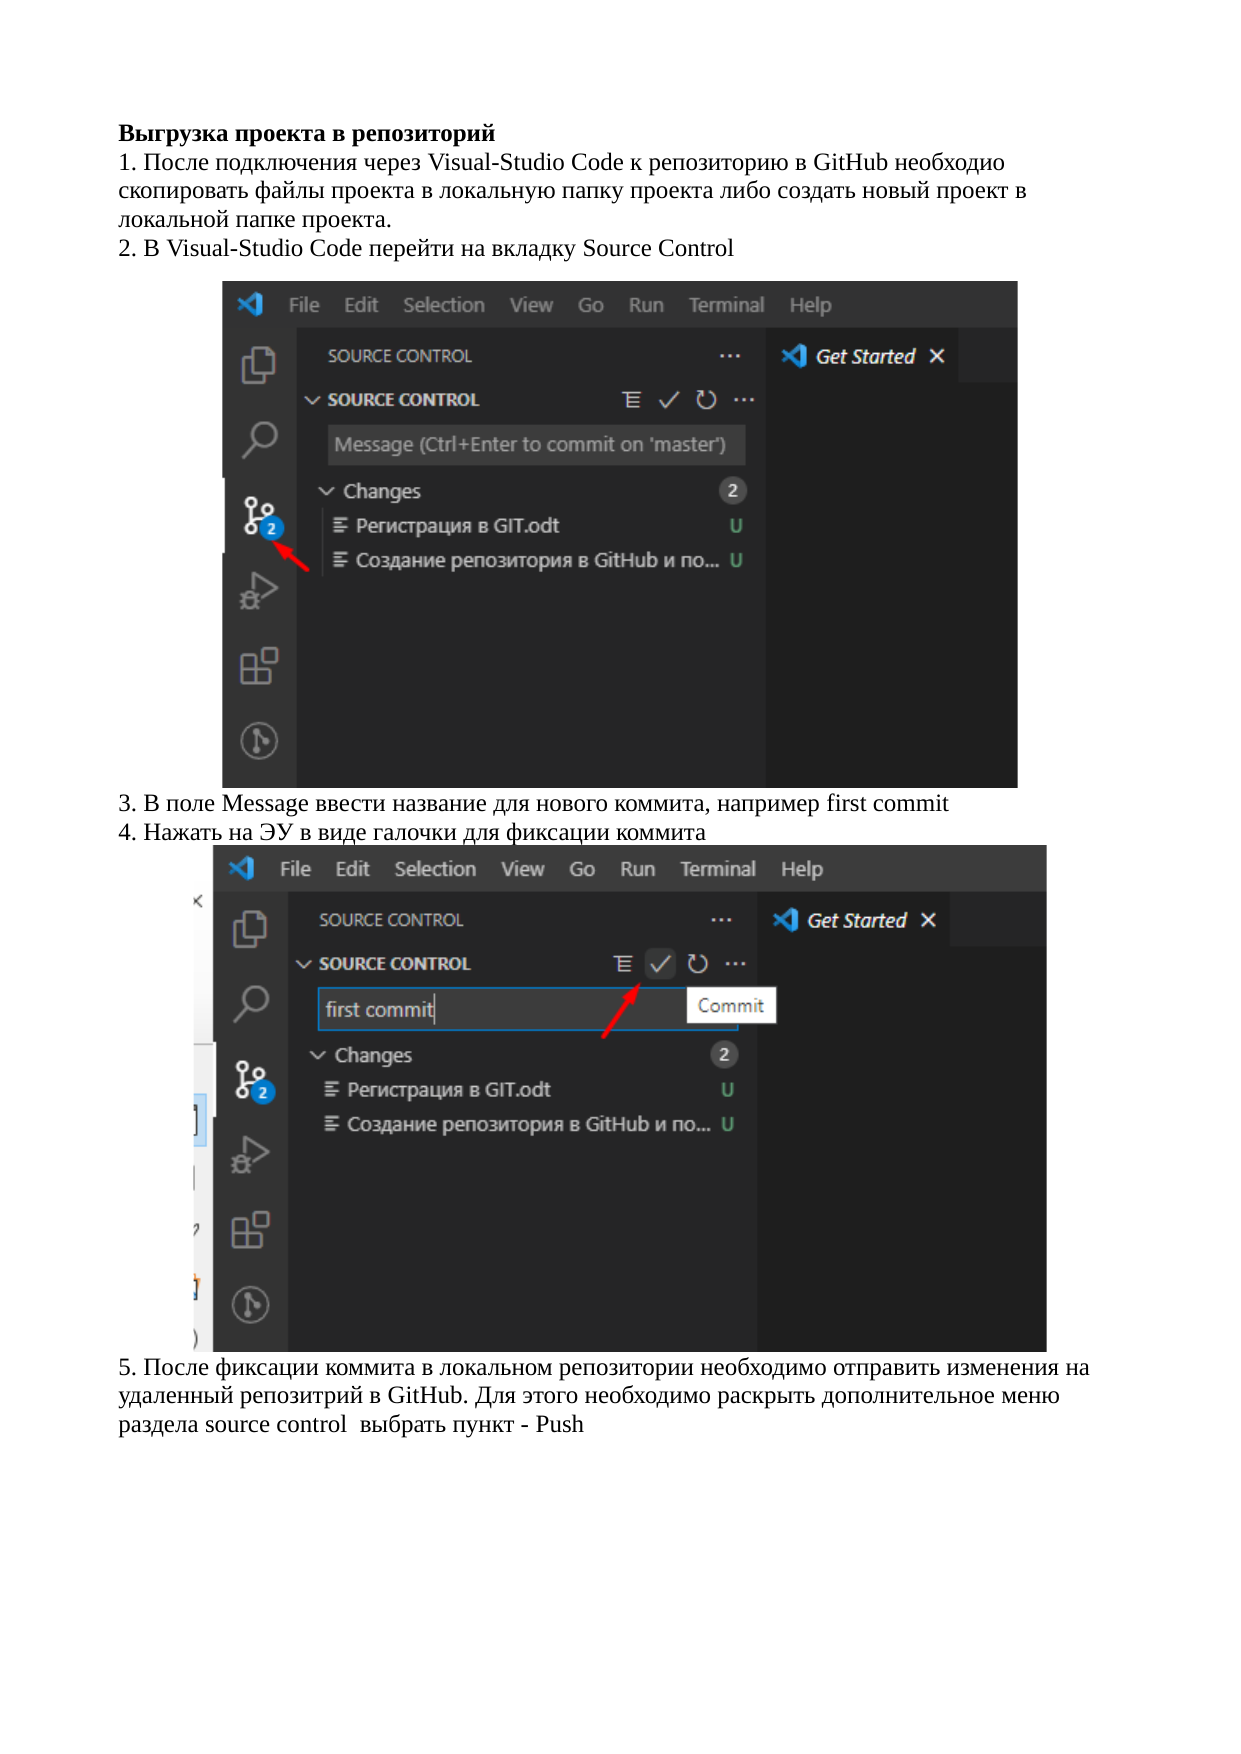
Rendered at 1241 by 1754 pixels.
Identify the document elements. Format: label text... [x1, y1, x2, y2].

text 2. В Visual-Studio Code перейти на вкладку Source Control [118, 233, 1122, 262]
text Выгрузка проекта в репозиторий [118, 118, 1122, 147]
text 4. Нажать на ЭУ в виде галочки для фиксации коммита [118, 817, 1122, 845]
picture [193, 845, 1047, 1352]
text 3. В поле Message ввести название для нового коммита, например first commit [118, 262, 1122, 817]
text 5. После фиксации коммита в локальном репозитории необходимо отправить изменения на удаленный репозитрий в GitHub. Для этого необходимо раскрыть дополнительное меню раздела source control выбрать пункт - Push [118, 845, 1122, 1438]
picture [222, 281, 1018, 788]
text 1. После подключения через Visual-Studio Code к репозиторию в GitHub необходио скопировать файлы проекта в локальную папку проекта либо создать новый проект в локальной папке проекта. [118, 147, 1122, 233]
